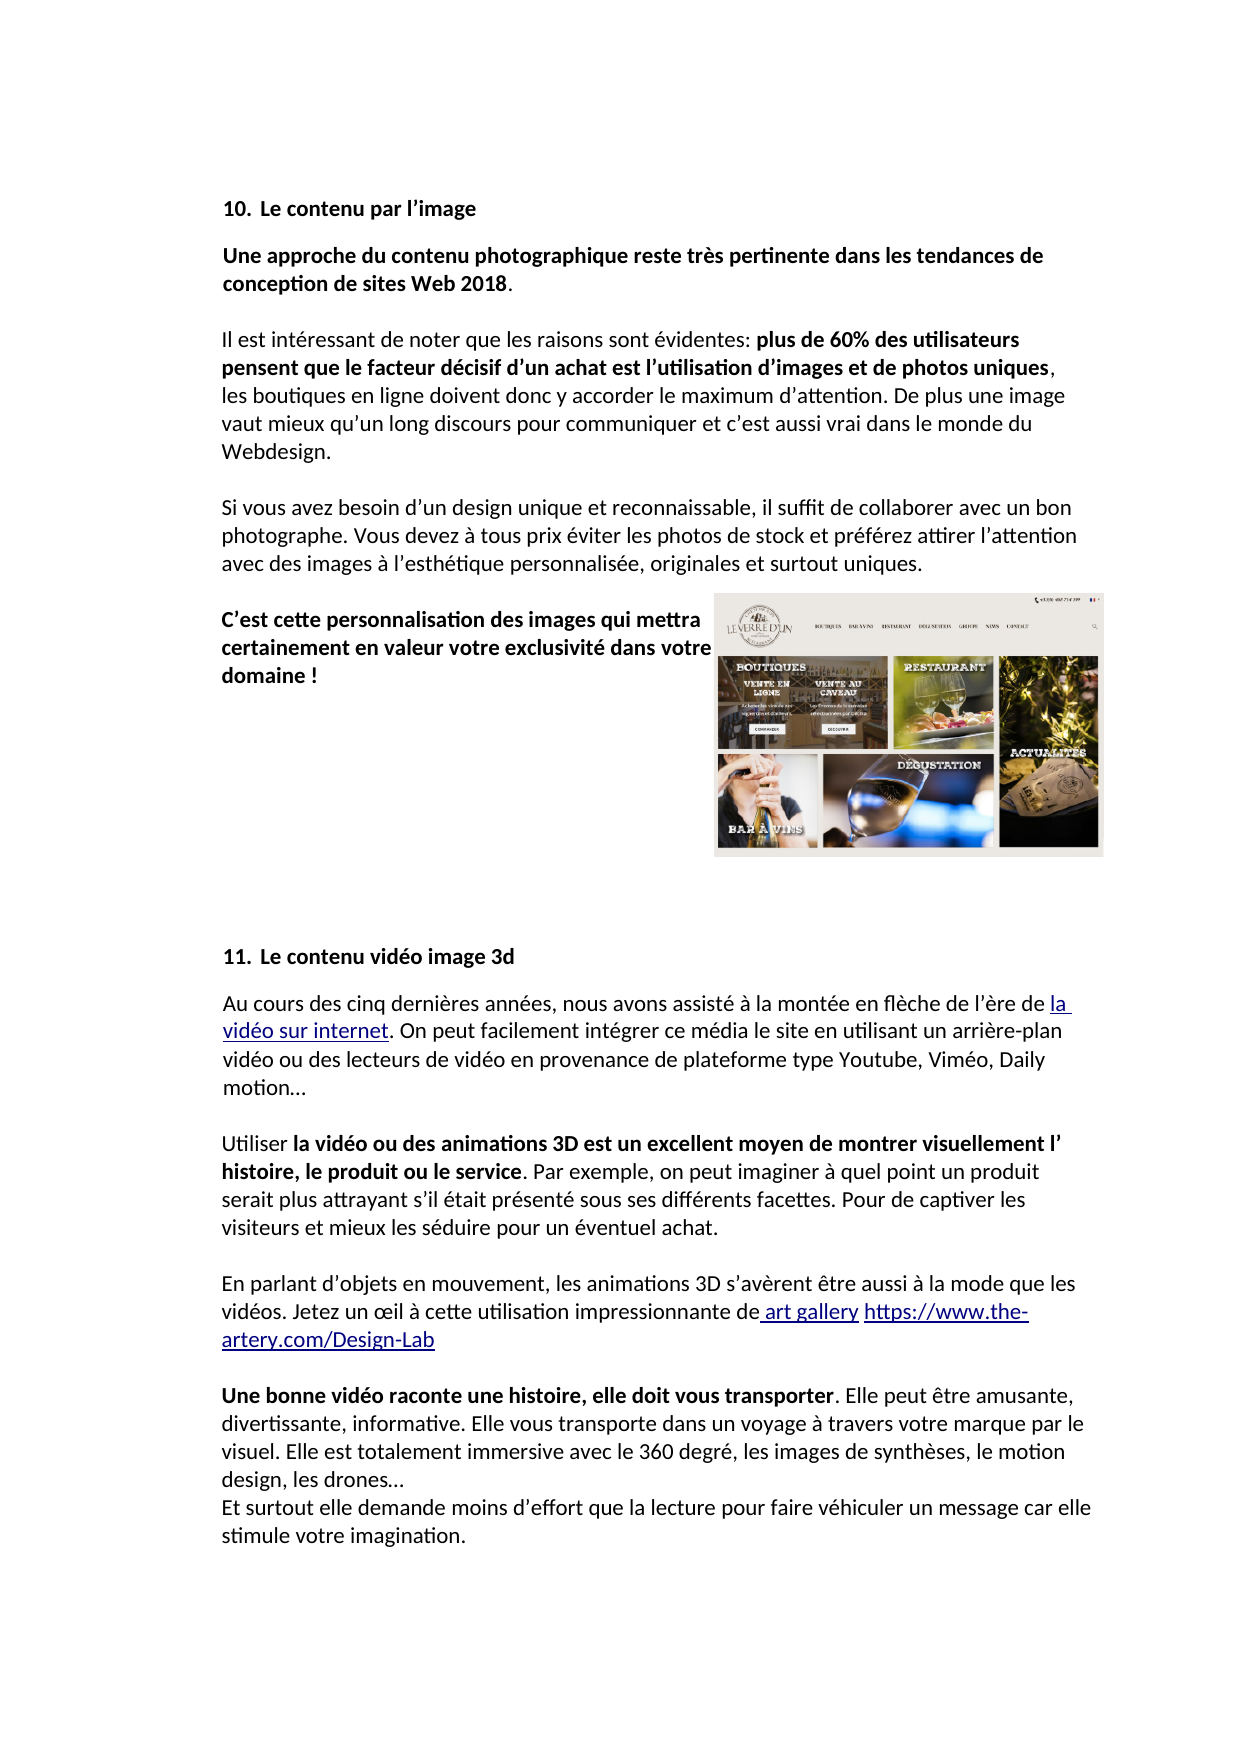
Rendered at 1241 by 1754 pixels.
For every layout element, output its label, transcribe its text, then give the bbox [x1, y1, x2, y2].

text Au cours des cinq dernières années, nous avons assisté à la montée en flèche de l’ère de la vidéo sur internet. On peut facilement intégrer ce média le site en utilisant un arrière-plan vidéo ou des lecteurs de vidéo en provenance de plateforme type Youtube, Viméo, Daily motion… [223, 989, 1093, 1101]
text En parlant d’objets en mouvement, les animations 3D s’avèrent être aussi à la mode que les vidéos. Jetez un œil à cette utilisation impressionnante de art gallery https://www.the-artery.com/Design-Lab [221, 1269, 1093, 1353]
list Le contenu par l’image [223, 194, 1093, 222]
list Le contenu vidéo image 3d [223, 942, 1093, 970]
text Si vous avez besoin d’un design unique et reconnaissable, il suffit de collaborer avec un bon photographe. Vous devez à tous prix éviter les photos de stock et préférez attirer l’attention avec des images à l’esthétique personnalisée, originales et surtout uniques. [221, 493, 1093, 577]
text Une bonne vidéo raconte une histoire, elle doit vous transporter. Elle peut être amusante, divertissante, informative. Elle vous transporte dans un voyage à travers votre marque par le visuel. Elle est totalement immersive avec le 360 degré, les images de synthèses, le motion design, les drones… Et surtout elle demande moins d’effort que la lecture pour faire véhiculer un message car elle stimule votre imagination. [221, 1381, 1093, 1549]
text Il est intéressant de noter que les raisons sont évidentes: plus de 60% des utilisateurs pensent que le facteur décisif d’un achat est l’utilisation d’images et de photos uniques, les boutiques en ligne doivent donc y accorder le maximum d’attention. De plus une image vaut mieux qu’un long discours pour communiquer et c’est aussi vrai dans le monde du Webdesign. [221, 325, 1093, 465]
text C’est cette personnalisation des images qui mettra certainement en valeur votre exclusivité dans votre domaine ! [221, 605, 713, 689]
text Utiliser la vidéo ou des animations 3D est un excellent moyen de montrer visuellement l’ histoire, le produit ou le service. Par exemple, on peut imaginer à quel point un produit serait plus attrayant s’il était présenté sous ses différents facettes. Pour de captiver les visiteurs et mieux les séduire pour un éventuel achat. [221, 1129, 1093, 1241]
text Une approche du contenu photographique reste très pertinente dans les tendances de conception de sites Web 2018. [223, 241, 1093, 297]
